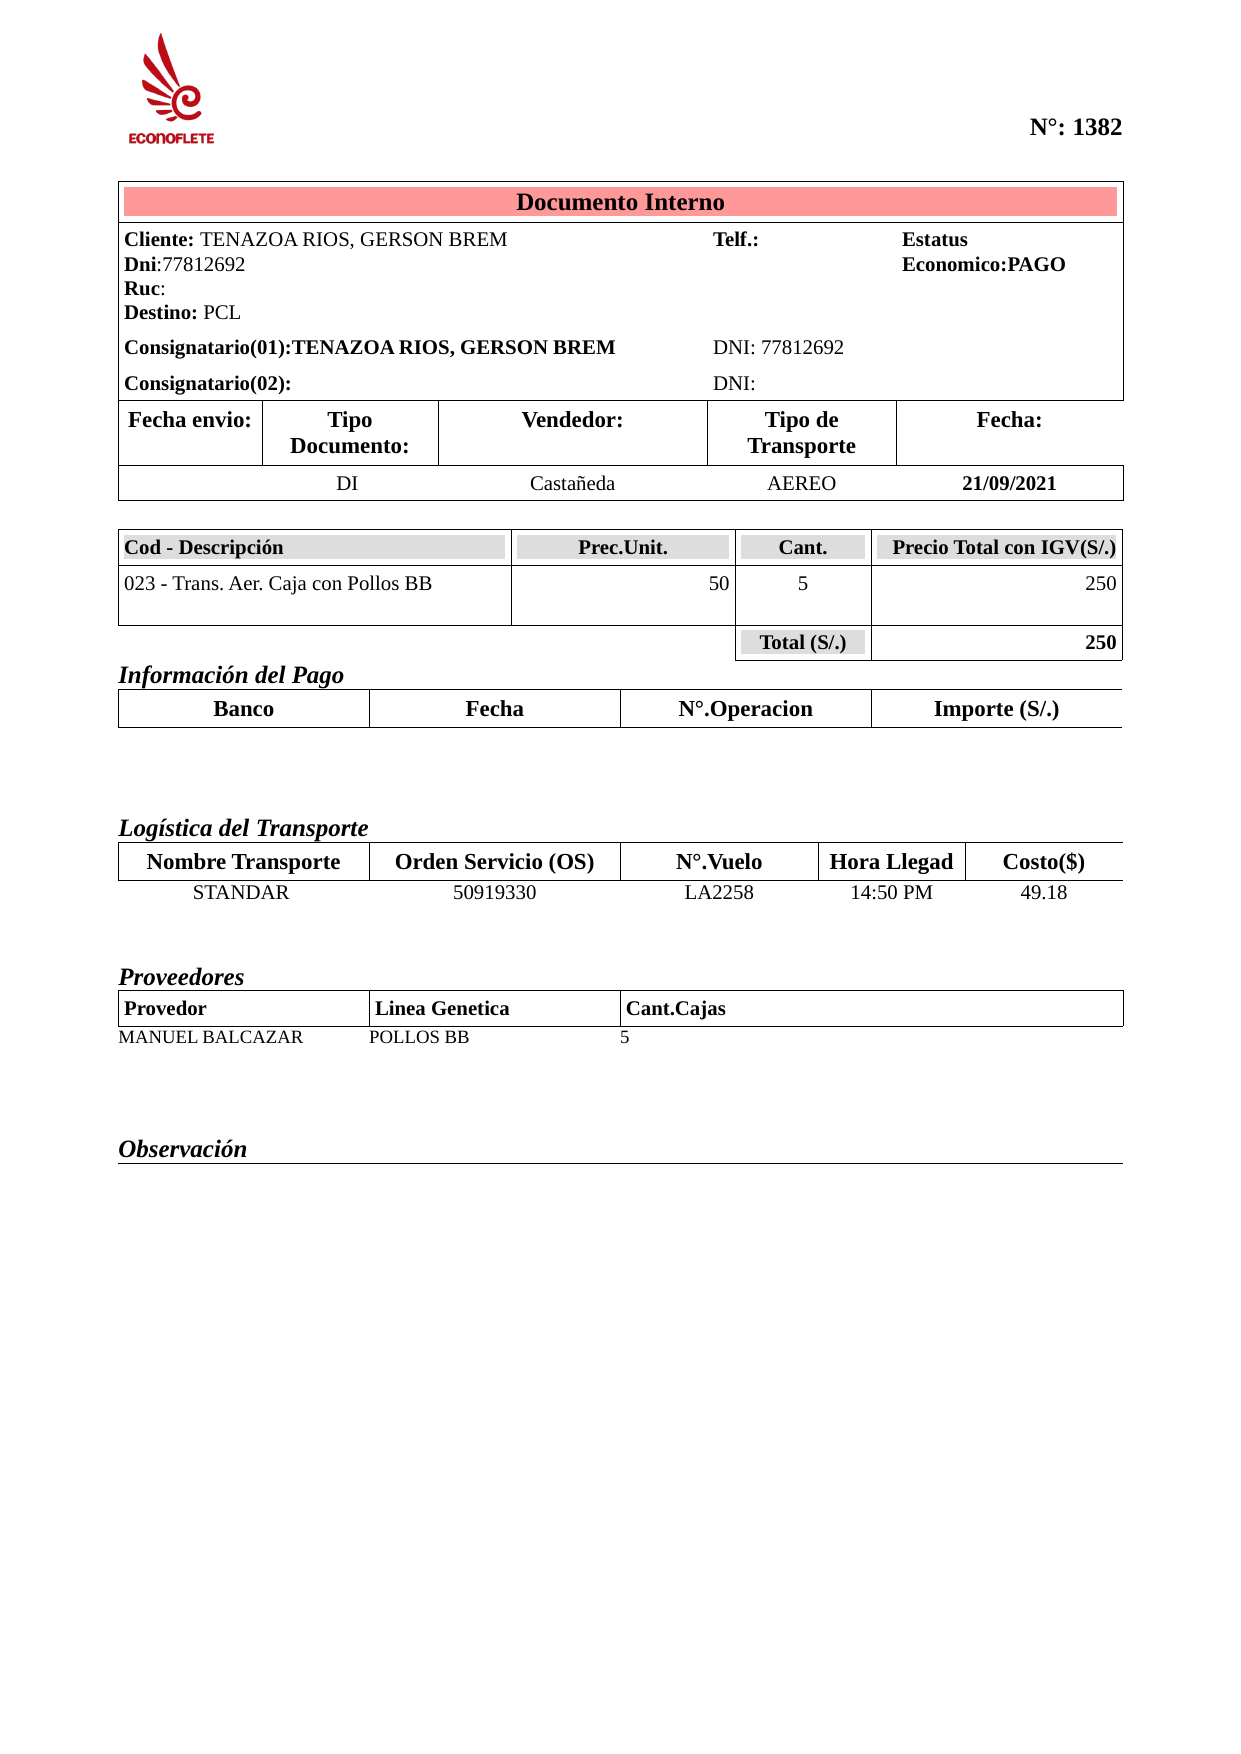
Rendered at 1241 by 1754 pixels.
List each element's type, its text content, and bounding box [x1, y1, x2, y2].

table_cell 49.18 [965, 881, 1123, 904]
table_cell [620, 785, 871, 813]
table_cell 5 [736, 566, 871, 624]
table_cell Cliente: TENAZOA RIOS, GERSON BREM Dni:77812692 Ruc: Destino: PCL [119, 223, 707, 329]
text Observación [118, 1134, 1122, 1163]
table_cell [871, 756, 1122, 784]
table_cell [369, 933, 620, 962]
table_header Provedor [119, 991, 369, 1026]
table_header Cant.Cajas [621, 991, 1123, 1026]
table_cell [620, 1091, 1123, 1112]
table_cell [118, 1069, 369, 1091]
table_cell Consignatario(01):TENAZOA RIOS, GERSON BREM [119, 329, 707, 365]
table_cell 50919330 [369, 881, 620, 904]
table_cell [369, 904, 620, 933]
table_cell [818, 933, 965, 962]
table_cell 250 [872, 626, 1122, 660]
table_cell [118, 756, 369, 784]
table_header Nombre Transporte [119, 843, 369, 880]
table_cell [620, 904, 818, 933]
table_header Banco [119, 690, 369, 727]
table_cell 250 [872, 566, 1122, 624]
table_header Orden Servicio (OS) [370, 843, 620, 880]
table_cell [369, 1069, 620, 1091]
table_cell Fecha envio: [119, 401, 262, 465]
table_cell [118, 904, 369, 933]
table_cell [118, 1048, 369, 1069]
table_header Costo($) [966, 843, 1123, 880]
table_cell [118, 933, 369, 962]
table_cell [965, 933, 1123, 962]
table_cell [369, 785, 620, 813]
table_cell LA2258 [620, 881, 818, 904]
table_cell [118, 1112, 369, 1134]
table_cell [511, 626, 735, 660]
picture [118, 32, 225, 144]
text Información del Pago [118, 660, 1122, 689]
table_cell [369, 1048, 620, 1069]
table_cell [871, 785, 1122, 813]
table_cell [369, 756, 620, 784]
table_cell Vendedor: [439, 401, 707, 465]
table_header Cant. [736, 530, 871, 565]
table_cell [369, 1112, 620, 1134]
table_cell [118, 785, 369, 813]
table_cell [620, 1069, 1123, 1091]
table_cell Castañeda [438, 466, 707, 500]
table_header Precio Total con IGV(S/.) [872, 530, 1122, 565]
table_cell MANUEL BALCAZAR [118, 1027, 369, 1048]
table_cell DNI: 77812692 [707, 329, 1123, 365]
table_cell Telf.: [707, 223, 896, 329]
table_cell 21/09/2021 [896, 466, 1123, 500]
table_cell Estatus Economico:PAGO [896, 223, 1123, 329]
table_header Importe (S/.) [872, 690, 1122, 727]
table_cell [620, 1048, 1123, 1069]
table_cell [369, 1091, 620, 1112]
table_header [118, 1164, 1123, 1187]
table_header Linea Genetica [370, 991, 620, 1026]
table_cell Tipo Documento: [263, 401, 438, 465]
table_cell [871, 728, 1122, 756]
table_header N°.Operacion [621, 690, 871, 727]
table_cell [369, 728, 620, 756]
table_cell 50 [512, 566, 735, 624]
table_cell Consignatario(02): [119, 365, 707, 400]
table_cell [620, 756, 871, 784]
text Proveedores [118, 962, 1122, 990]
table_cell STANDAR [118, 881, 369, 904]
table_cell POLLOS BB [369, 1027, 620, 1048]
table_header N°.Vuelo [621, 843, 818, 880]
table_cell [965, 904, 1123, 933]
table_cell [118, 626, 511, 660]
table_cell Total (S/.) [736, 626, 871, 660]
table_header Prec.Unit. [512, 530, 735, 565]
table_cell Tipo de Transporte [708, 401, 896, 465]
table_cell [119, 466, 262, 500]
table_cell 14:50 PM [818, 881, 965, 904]
table_cell DNI: [707, 365, 1123, 400]
table_header Cod - Descripción [119, 530, 511, 565]
table_cell [118, 1091, 369, 1112]
table_cell 5 [620, 1027, 1123, 1048]
table_header Documento Interno [119, 182, 1123, 222]
table_cell 023 - Trans. Aer. Caja con Pollos BB [119, 566, 511, 624]
table_cell [818, 904, 965, 933]
table_cell [620, 1112, 1123, 1134]
table_header Fecha [370, 690, 620, 727]
table_cell AEREO [707, 466, 896, 500]
table_cell Fecha: [897, 401, 1123, 465]
table_cell [118, 728, 369, 756]
text Logística del Transporte [118, 813, 1122, 842]
table_header Hora Llegad [819, 843, 965, 880]
table_cell DI [262, 466, 438, 500]
table_cell [620, 728, 871, 756]
table_cell [620, 933, 818, 962]
